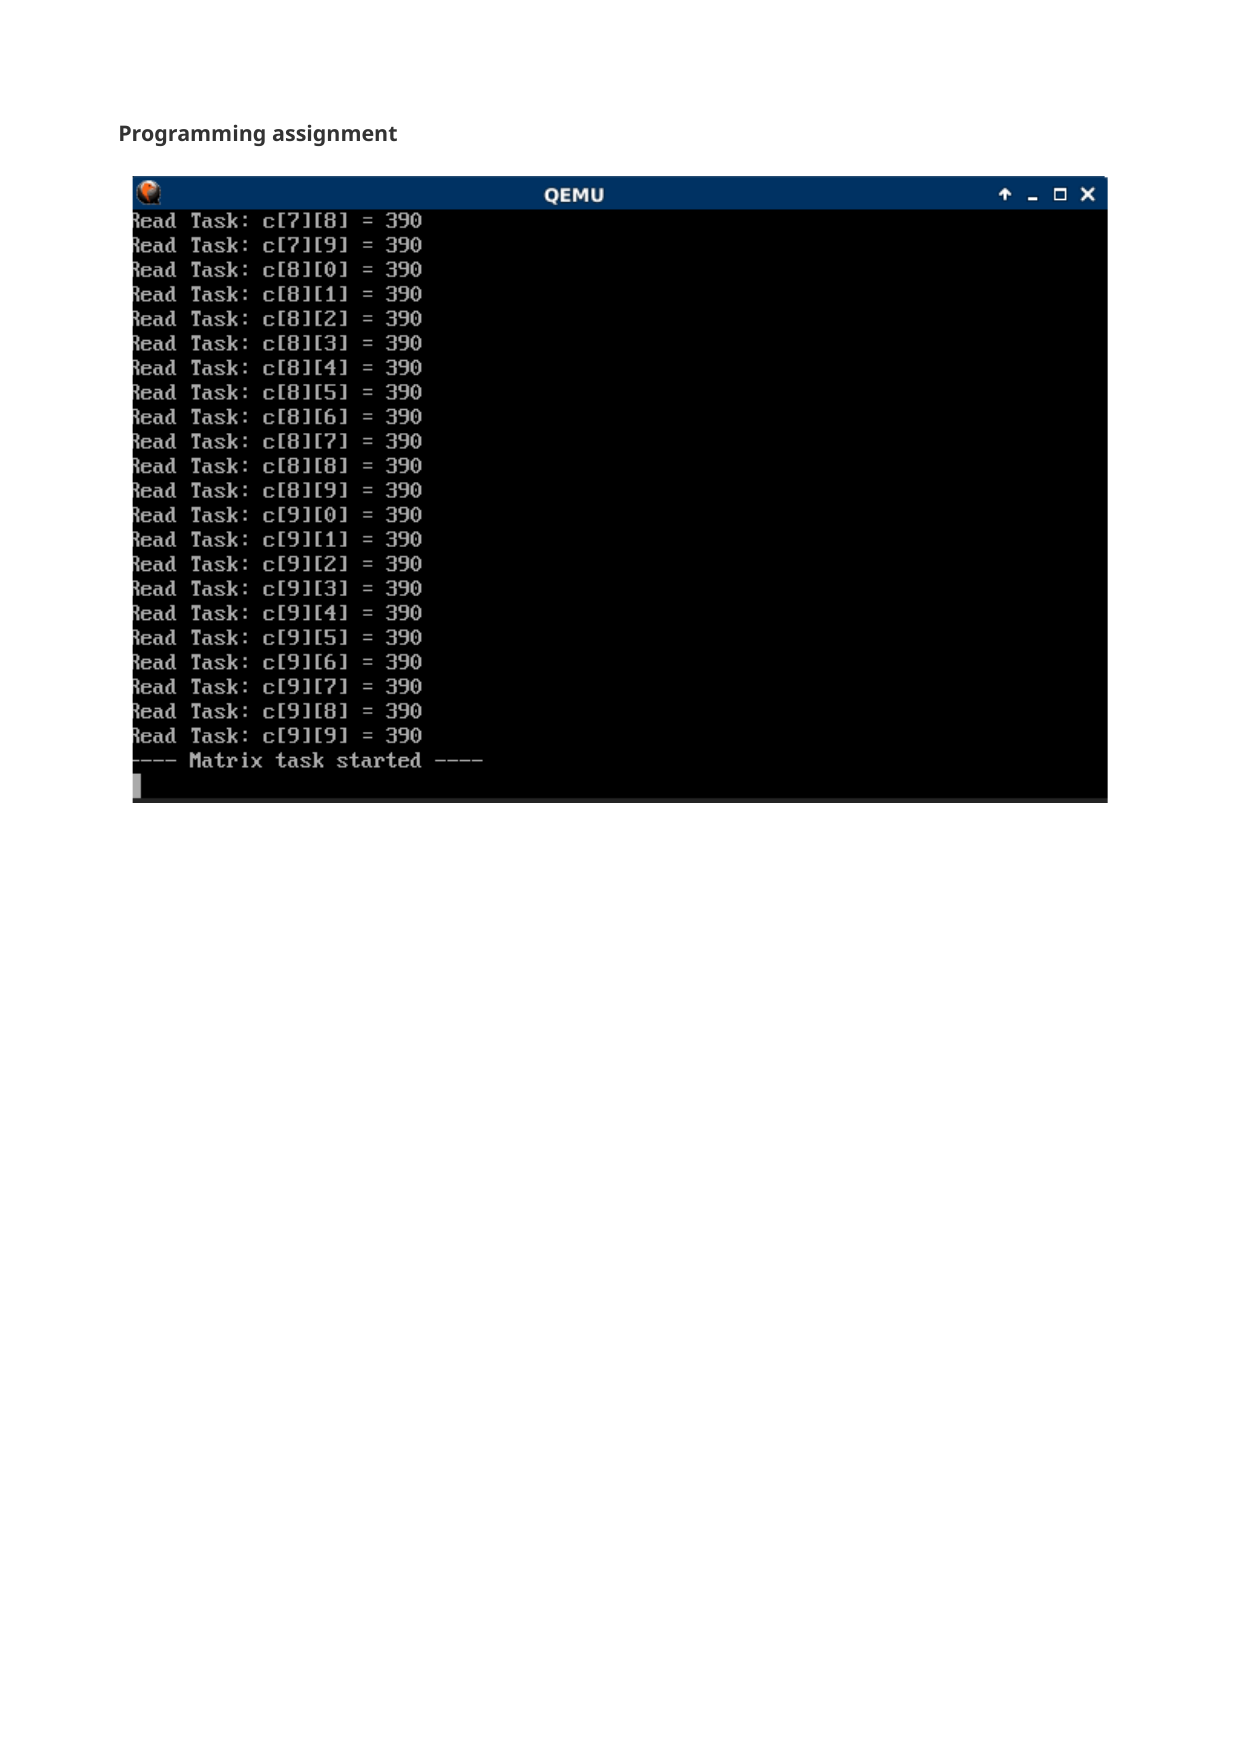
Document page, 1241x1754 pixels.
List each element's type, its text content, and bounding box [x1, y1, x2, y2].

text Programming assignment [118, 118, 1122, 147]
picture [132, 176, 1108, 803]
